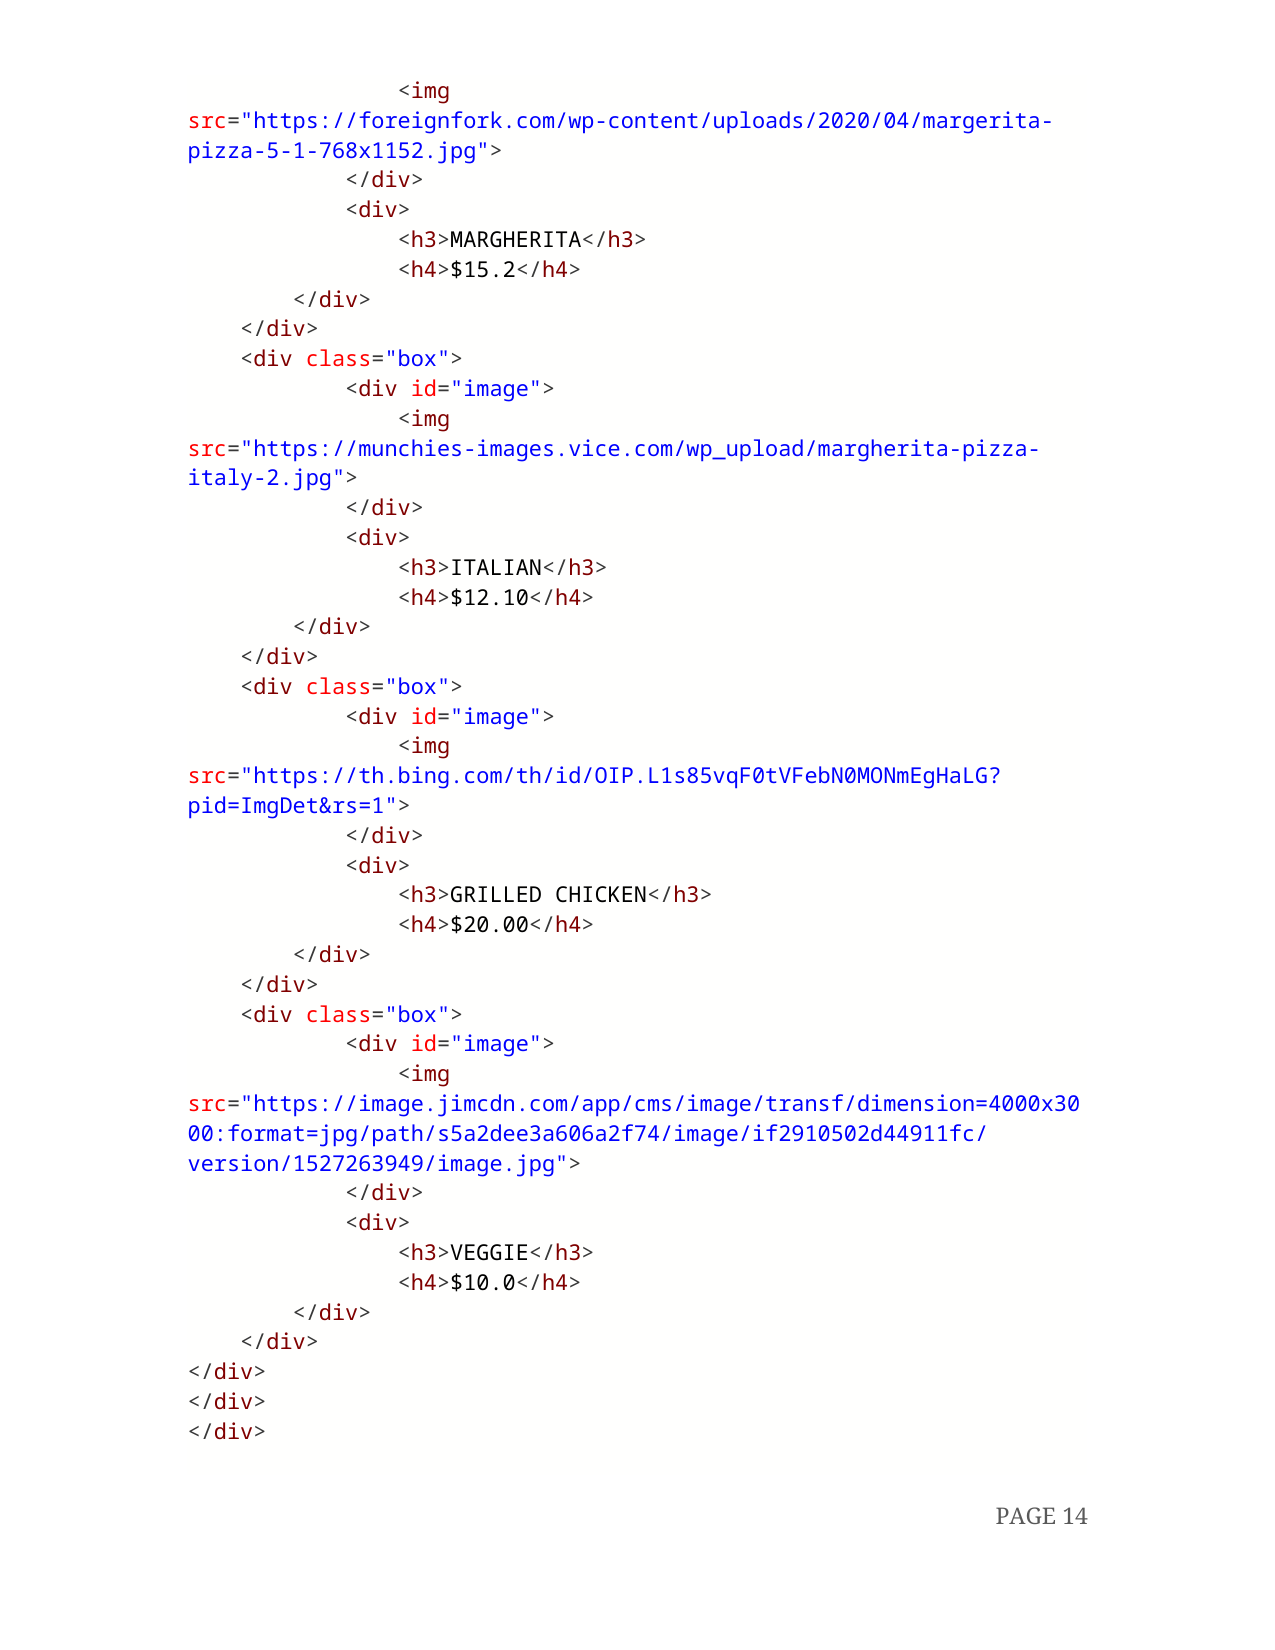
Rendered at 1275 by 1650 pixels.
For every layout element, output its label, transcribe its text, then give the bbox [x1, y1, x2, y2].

text <img src="https://foreignfork.com/wp-content/uploads/2020/04/margerita-pizza-5-1-768x1152.jpg"> [187, 75, 1087, 164]
text <div id="image"> [187, 373, 1087, 403]
text </div> [187, 1356, 1087, 1386]
text </div> [187, 1326, 1087, 1356]
text </div> [187, 492, 1087, 522]
text </div> [187, 969, 1087, 998]
text <div> [187, 849, 1087, 879]
text </div> [187, 283, 1087, 313]
text <h4>$15.2</h4> [187, 254, 1087, 283]
text </div> [187, 1177, 1087, 1207]
text <img src="https://image.jimcdn.com/app/cms/image/transf/dimension=4000x3000:format=jpg/path/s5a2dee3a606a2f74/image/if2910502d44911fc/version/1527263949/image.jpg"> [187, 1058, 1087, 1177]
text <h4>$20.00</h4> [187, 909, 1087, 939]
text <h3>VEGGIE</h3> [187, 1237, 1087, 1267]
text </div> [187, 313, 1087, 343]
text <div> [187, 1207, 1087, 1237]
text <h3>GRILLED CHICKEN</h3> [187, 879, 1087, 909]
text </div> [187, 939, 1087, 969]
text <h3>MARGHERITA</h3> [187, 224, 1087, 254]
text <div id="image"> [187, 701, 1087, 730]
text <div id="image"> [187, 1028, 1087, 1058]
text </div> [187, 164, 1087, 194]
text <div class="box"> [187, 343, 1087, 373]
text <img src="https://munchies-images.vice.com/wp_upload/margherita-pizza-italy-2.jpg"> [187, 403, 1087, 492]
text </div> [187, 1386, 1087, 1416]
text </div> [187, 820, 1087, 849]
text <h3>ITALIAN</h3> [187, 552, 1087, 581]
text <div class="box"> [187, 998, 1087, 1028]
text </div> [187, 611, 1087, 641]
text <div class="box"> [187, 671, 1087, 701]
text </div> [187, 1296, 1087, 1326]
text </div> [187, 1416, 1087, 1445]
text </div> [187, 641, 1087, 671]
text <div> [187, 522, 1087, 552]
text <img src="https://th.bing.com/th/id/OIP.L1s85vqF0tVFebN0MONmEgHaLG?pid=ImgDet&rs=1"> [187, 730, 1087, 820]
text <h4>$10.0</h4> [187, 1267, 1087, 1296]
text <h4>$12.10</h4> [187, 581, 1087, 611]
text <div> [187, 194, 1087, 224]
